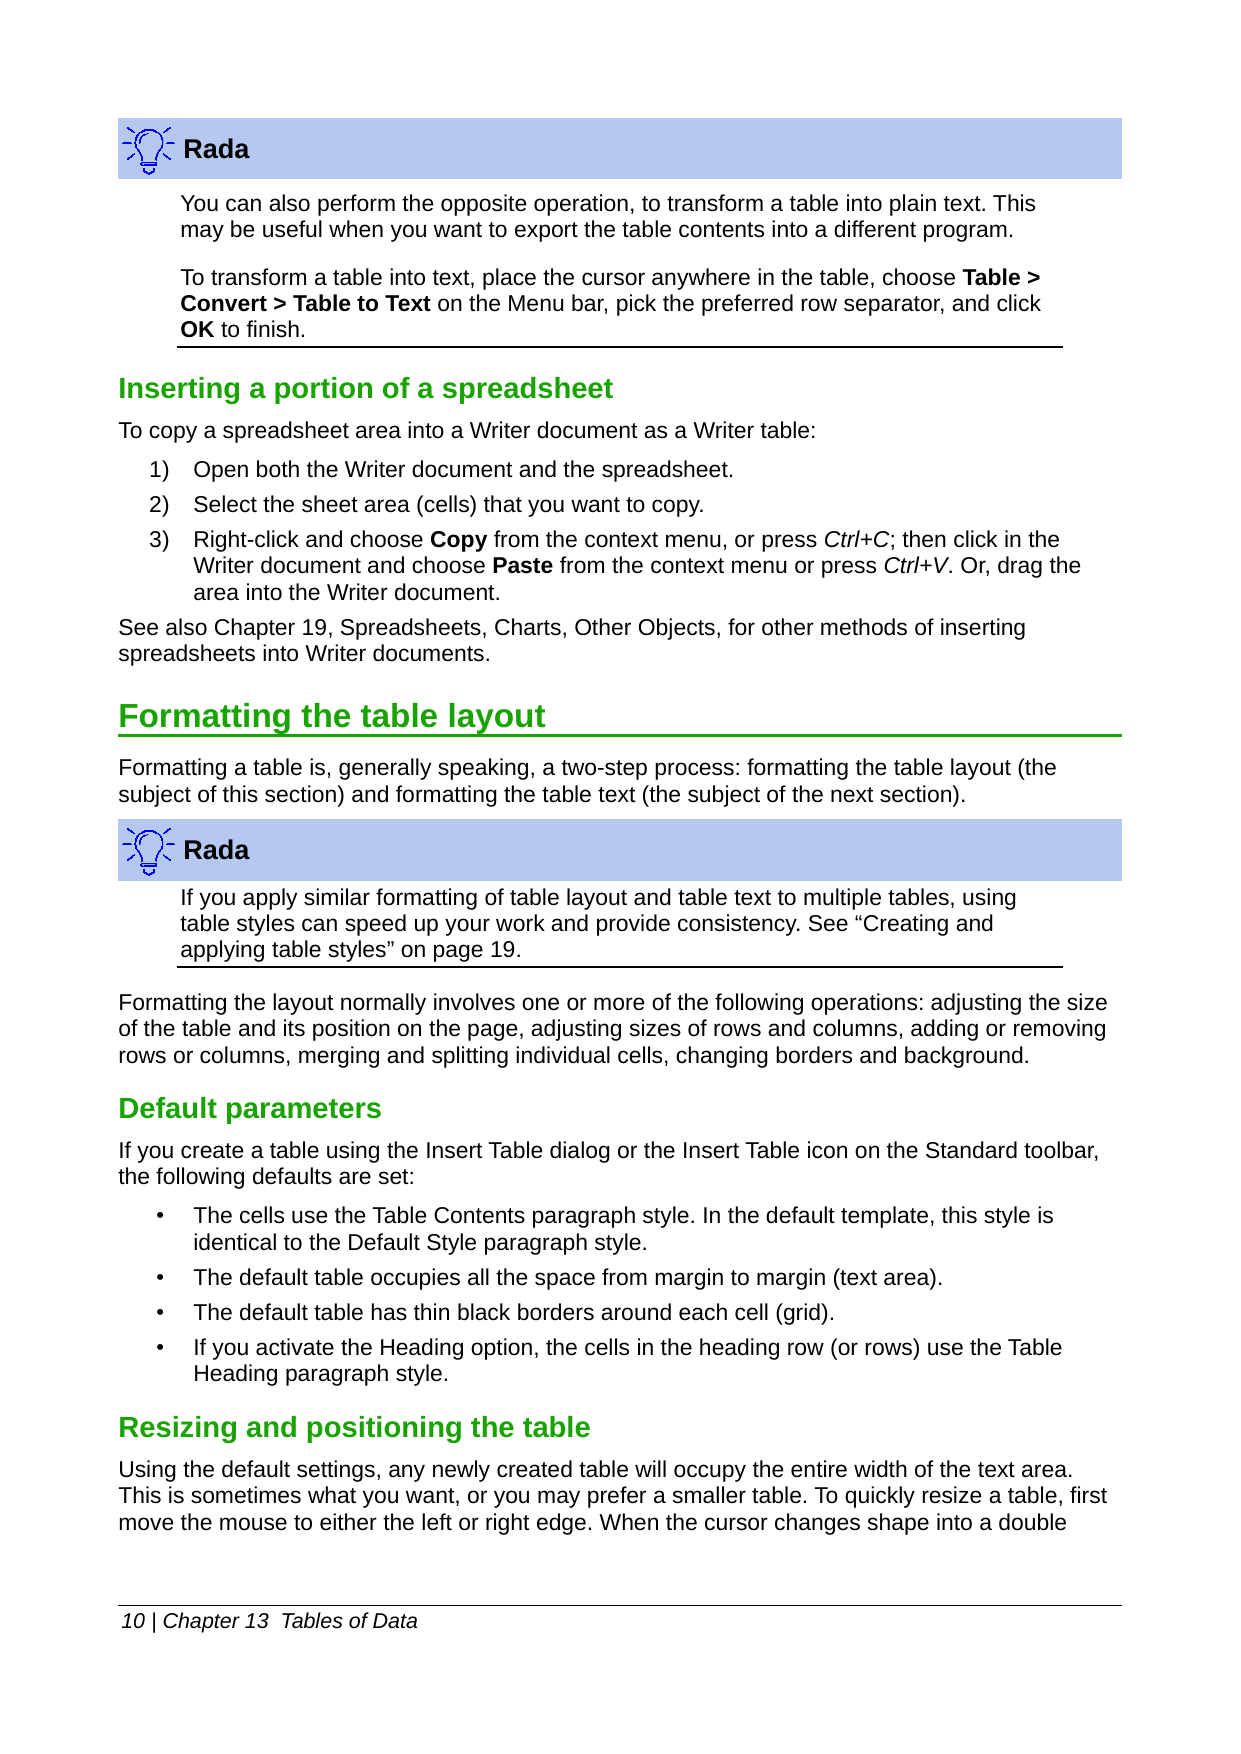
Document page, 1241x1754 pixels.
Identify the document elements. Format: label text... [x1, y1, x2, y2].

list The default table occupies all the space from margin to margin (text area). [156, 1264, 1122, 1290]
subtitle Resizing and positioning the table [118, 1410, 1122, 1444]
text Formatting the layout normally involves one or more of the following operations: adjusting the size of the table and its position on the page, adjusting sizes of rows and columns, adding or removing rows or columns, merging and splitting individual cells, changing borders and background. [118, 989, 1122, 1068]
subtitle Rada [118, 819, 1122, 881]
list To copy a spreadsheet area into a Writer document as a Writer table: [118, 417, 1122, 443]
subtitle Formatting the table layout [118, 696, 1122, 734]
list The cells use the Table Contents paragraph style. In the default template, this style is identical to the Default Style paragraph style. [156, 1202, 1122, 1255]
list If you create a table using the Insert Table dialog or the Insert Table icon on the Standard toolbar, the following defaults are set: [118, 1137, 1122, 1189]
subtitle Rada [118, 118, 1122, 179]
text If you apply similar formatting of table layout and table text to multiple tables, using table styles can speed up your work and provide consistency. See “Creating and applying table styles” on page 19. [177, 881, 1063, 966]
list Open both the Writer document and the spreadsheet. [169, 456, 1122, 482]
list Right-click and choose Copy from the context menu, or press Ctrl+C; then click in the Writer document and choose Paste from the context menu or press Ctrl+V. Or, drag the area into the Writer document. [169, 526, 1122, 605]
subtitle Default parameters [118, 1092, 1122, 1125]
subtitle Inserting a portion of a spreadsheet [118, 371, 1122, 405]
picture [119, 119, 179, 179]
text To transform a table into text, place the cursor anywhere in the table, choose Table > Convert > Table to Text on the Menu bar, pick the preferred row separator, and click OK to finish. [177, 261, 1063, 346]
picture [119, 820, 179, 880]
list If you activate the Heading option, the cells in the heading row (or rows) use the Table Heading paragraph style. [156, 1334, 1122, 1387]
text You can also perform the opposite operation, to transform a table into plain text. This may be useful when you want to export the table contents into a different program. [177, 187, 1063, 242]
list The default table has thin black borders around each cell (grid). [156, 1299, 1122, 1325]
list Select the sheet area (cells) that you want to copy. [169, 491, 1122, 517]
text See also Chapter 19, Spreadsheets, Charts, Other Objects, for other methods of inserting spreadsheets into Writer documents. [118, 614, 1122, 667]
text Formatting a table is, generally speaking, a two-step process: formatting the table layout (the subject of this section) and formatting the table text (the subject of the next section). [118, 754, 1122, 807]
text Using the default settings, any newly created table will occupy the entire width of the text area. This is sometimes what you want, or you may prefer a smaller table. To quickly resize a table, first move the mouse to either the left or right edge. When the cursor changes shape into a double [118, 1456, 1122, 1535]
